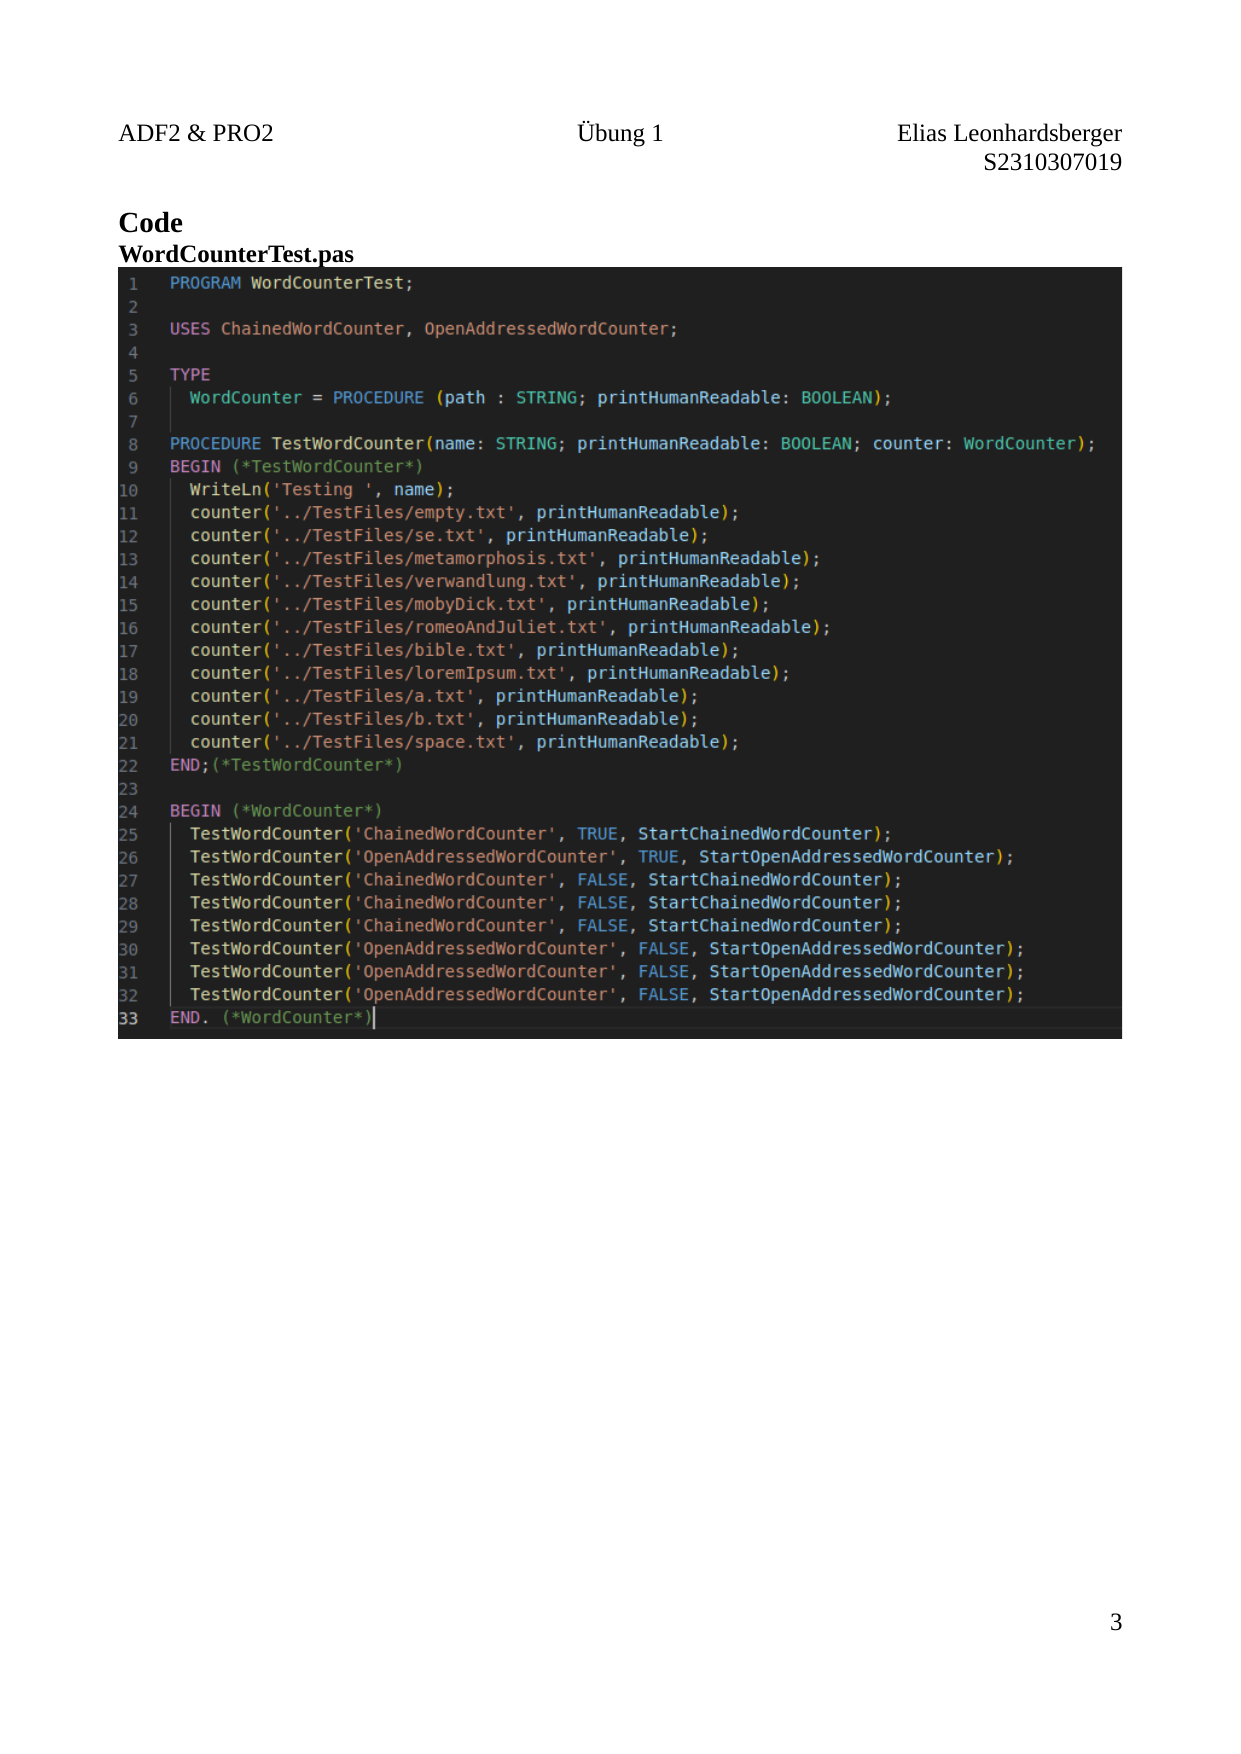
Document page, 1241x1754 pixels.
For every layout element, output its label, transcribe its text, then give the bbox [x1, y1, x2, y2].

text WordCounterTest.pas [118, 239, 1122, 267]
picture [118, 267, 1123, 1039]
text Code [118, 205, 1122, 239]
